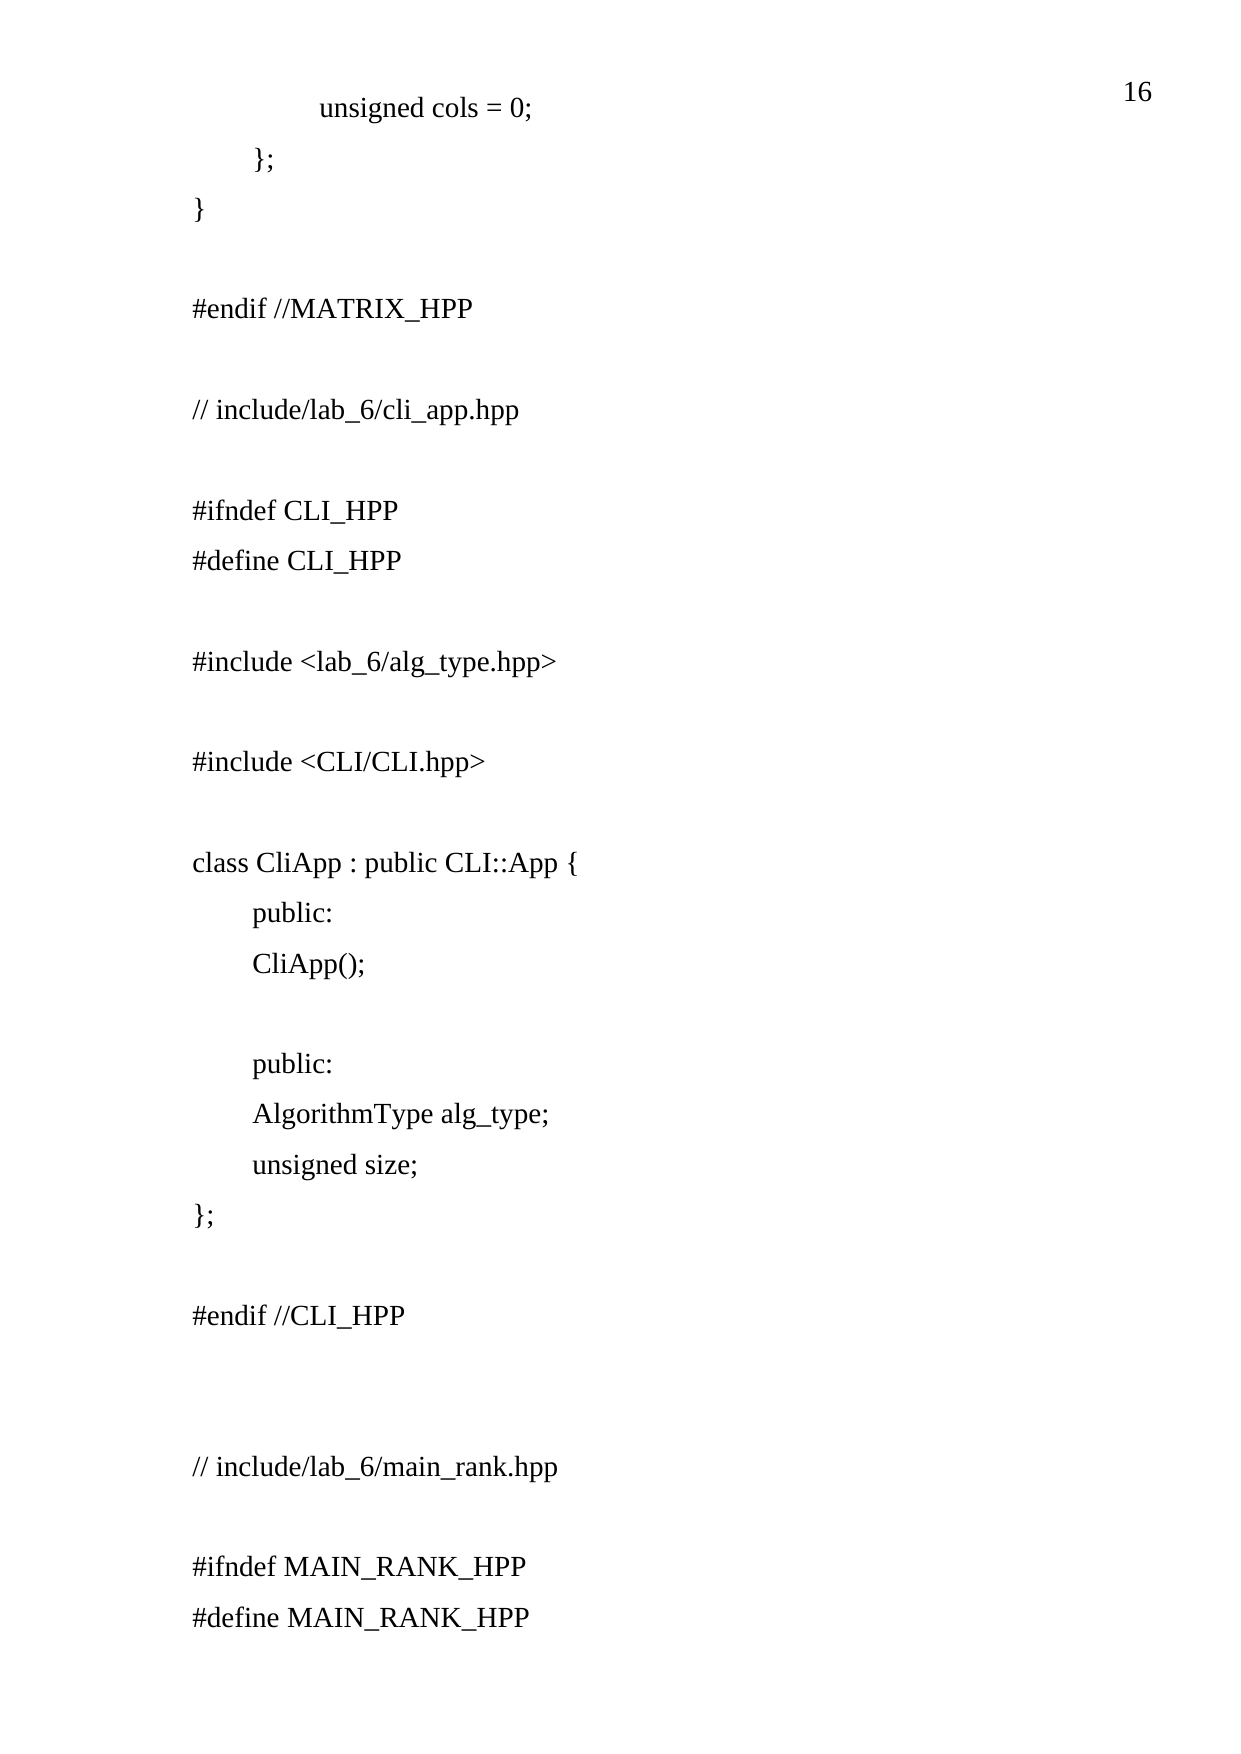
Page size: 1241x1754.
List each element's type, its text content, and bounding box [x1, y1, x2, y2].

text #include <lab_6/alg_type.hpp> [118, 644, 1122, 677]
text #define CLI_HPP [118, 543, 1122, 577]
text public: [118, 1046, 1122, 1080]
text class CliApp : public CLI::App { [118, 845, 1122, 879]
text }; [118, 1197, 1122, 1231]
text // include/lab_6/cli_app.hpp [118, 392, 1122, 426]
text #ifndef CLI_HPP [118, 493, 1122, 526]
text unsigned cols = 0; [118, 90, 1122, 124]
text AlgorithmType alg_type; [118, 1097, 1122, 1130]
text public: [118, 895, 1122, 929]
text }; [118, 141, 1122, 174]
text CliApp(); [118, 946, 1122, 979]
text #define MAIN_RANK_HPP [118, 1600, 1122, 1633]
text #endif //CLI_HPP [118, 1298, 1122, 1331]
text unsigned size; [118, 1147, 1122, 1181]
text #ifndef MAIN_RANK_HPP [118, 1549, 1122, 1583]
text #include <CLI/CLI.hpp> [118, 744, 1122, 778]
text // include/lab_6/main_rank.hpp [118, 1449, 1122, 1482]
text #endif //MATRIX_HPP [118, 292, 1122, 325]
text } [118, 191, 1122, 224]
